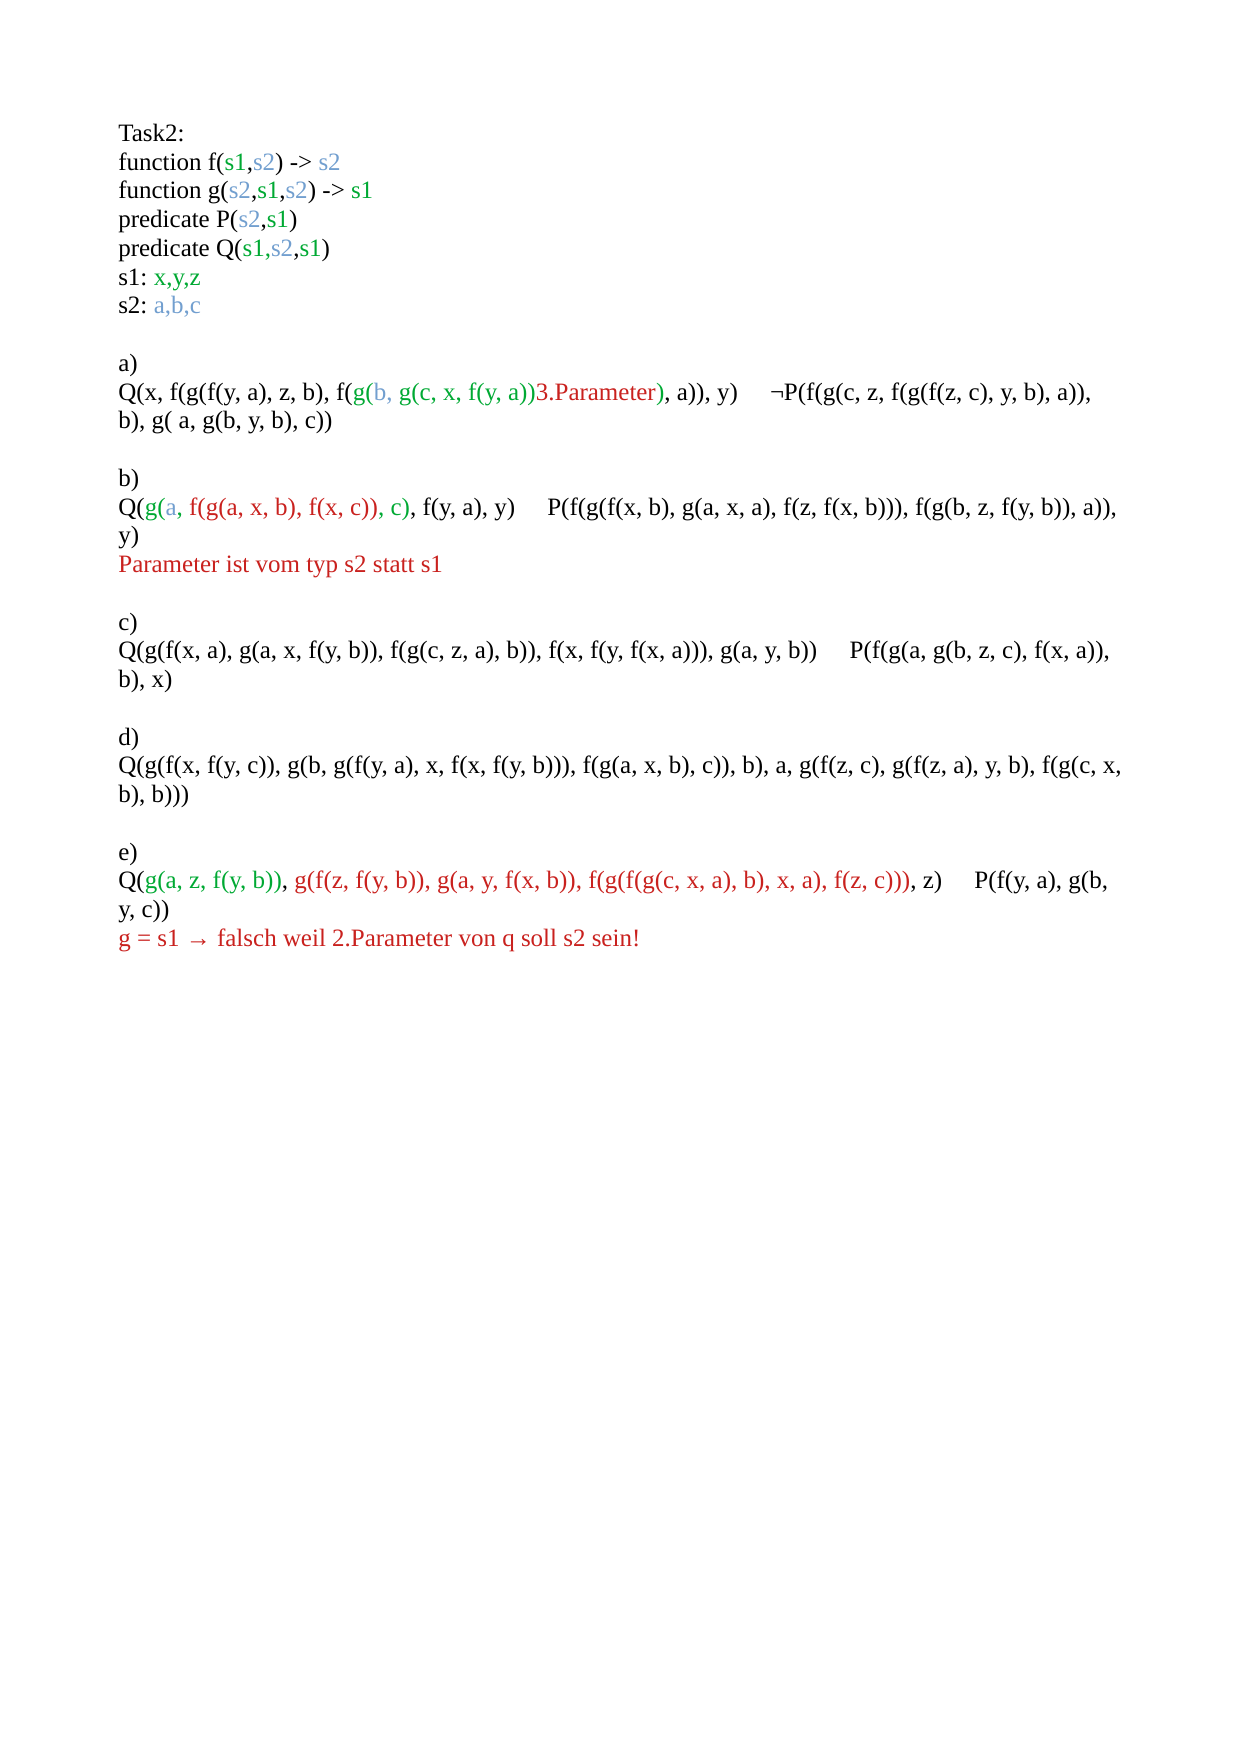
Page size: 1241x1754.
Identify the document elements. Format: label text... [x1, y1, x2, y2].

text Q(g(a, z, f(y, b)), g(f(z, f(y, b)), g(a, y, f(x, b)), f(g(f(g(c, x, a), b), x, a), f(z, c))), z)  P(f(y, a), g(b, y, c)) [118, 866, 1122, 923]
text Task2: [118, 118, 1122, 147]
text c) [118, 607, 1122, 636]
text function g(s2,s1,s2) -> s1 [118, 176, 1122, 204]
text s1: x,y,z [118, 262, 1122, 291]
text predicate P(s2,s1) [118, 204, 1122, 233]
text function f(s1,s2) -> s2 [118, 147, 1122, 176]
text Q(g(f(x, a), g(a, x, f(y, b)), f(g(c, z, a), b)), f(x, f(y, f(x, a))), g(a, y, b))  P(f(g(a, g(b, z, c), f(x, a)), b), x) [118, 636, 1122, 693]
text d) [118, 722, 1122, 751]
text Q(g(f(x, f(y, c)), g(b, g(f(y, a), x, f(x, f(y, b))), f(g(a, x, b), c)), b), a, g(f(z, c), g(f(z, a), y, b), f(g(c, x, b), b))) [118, 751, 1122, 808]
text Parameter ist vom typ s2 statt s1 [118, 549, 1122, 578]
text s2: a,b,c [118, 291, 1122, 319]
text a) [118, 348, 1122, 377]
text predicate Q(s1,s2,s1) [118, 233, 1122, 262]
text b) [118, 463, 1122, 492]
text Q(g(a, f(g(a, x, b), f(x, c)), c), f(y, a), y)  P(f(g(f(x, b), g(a, x, a), f(z, f(x, b))), f(g(b, z, f(y, b)), a)), y) [118, 492, 1122, 549]
text g = s1 → falsch weil 2.Parameter von q soll s2 sein! [118, 923, 1122, 952]
text e) [118, 837, 1122, 866]
text Q(x, f(g(f(y, a), z, b), f(g(b, g(c, x, f(y, a))3.Parameter), a)), y)  ¬P(f(g(c, z, f(g(f(z, c), y, b), a)), b), g( a, g(b, y, b), c)) [118, 377, 1122, 434]
